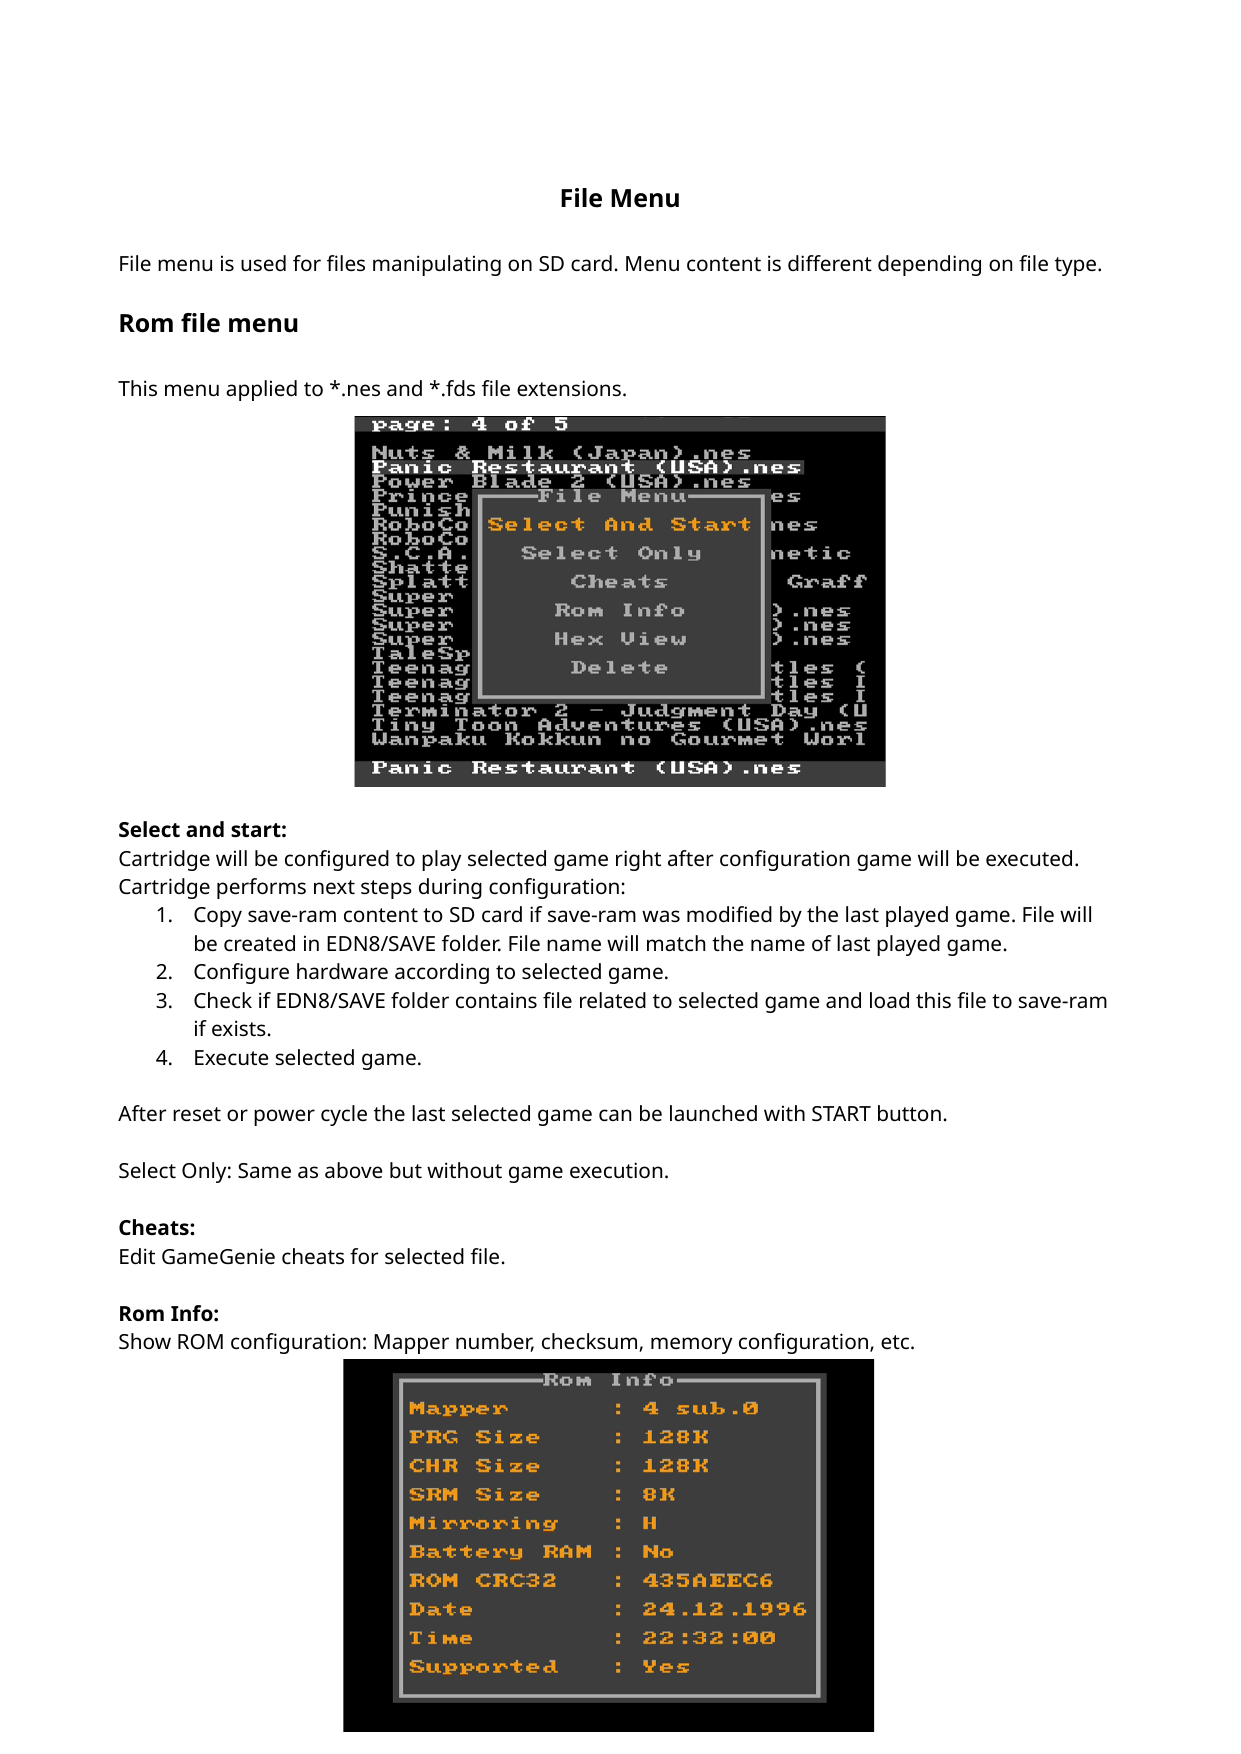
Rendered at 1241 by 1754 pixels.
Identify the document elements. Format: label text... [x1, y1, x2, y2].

list Execute selected game. [156, 1043, 1122, 1071]
text Rom Info: [118, 1299, 1122, 1327]
text Cheats: [118, 1213, 1122, 1242]
list Check if EDN8/SAVE folder contains file related to selected game and load this file to save-ram if exists. [156, 986, 1122, 1043]
text File Menu [118, 181, 1122, 215]
picture [343, 1359, 875, 1732]
text File menu is used for files manipulating on SD card. Menu content is different depending on file type. [118, 249, 1122, 277]
list Copy save-ram content to SD card if save-ram was modified by the last played game. File will be created in EDN8/SAVE folder. File name will match the name of last played game. [156, 901, 1122, 957]
list Configure hardware according to selected game. [156, 957, 1122, 986]
picture [354, 416, 886, 787]
text After reset or power cycle the last selected game can be launched with START button. [118, 1099, 1122, 1128]
text Select Only: Same as above but without game execution. [118, 1156, 1122, 1185]
text This menu applied to *.nes and *.fds file extensions. [118, 374, 1122, 402]
text Show ROM configuration: Mapper number, checksum, memory configuration, etc. [118, 1327, 1122, 1356]
text Select and start: [118, 815, 1122, 844]
text Rom file menu [118, 306, 1122, 340]
text Edit GameGenie cheats for selected file. [118, 1242, 1122, 1270]
text Cartridge will be configured to play selected game right after configuration game will be executed. Cartridge performs next steps during configuration: [118, 844, 1122, 901]
